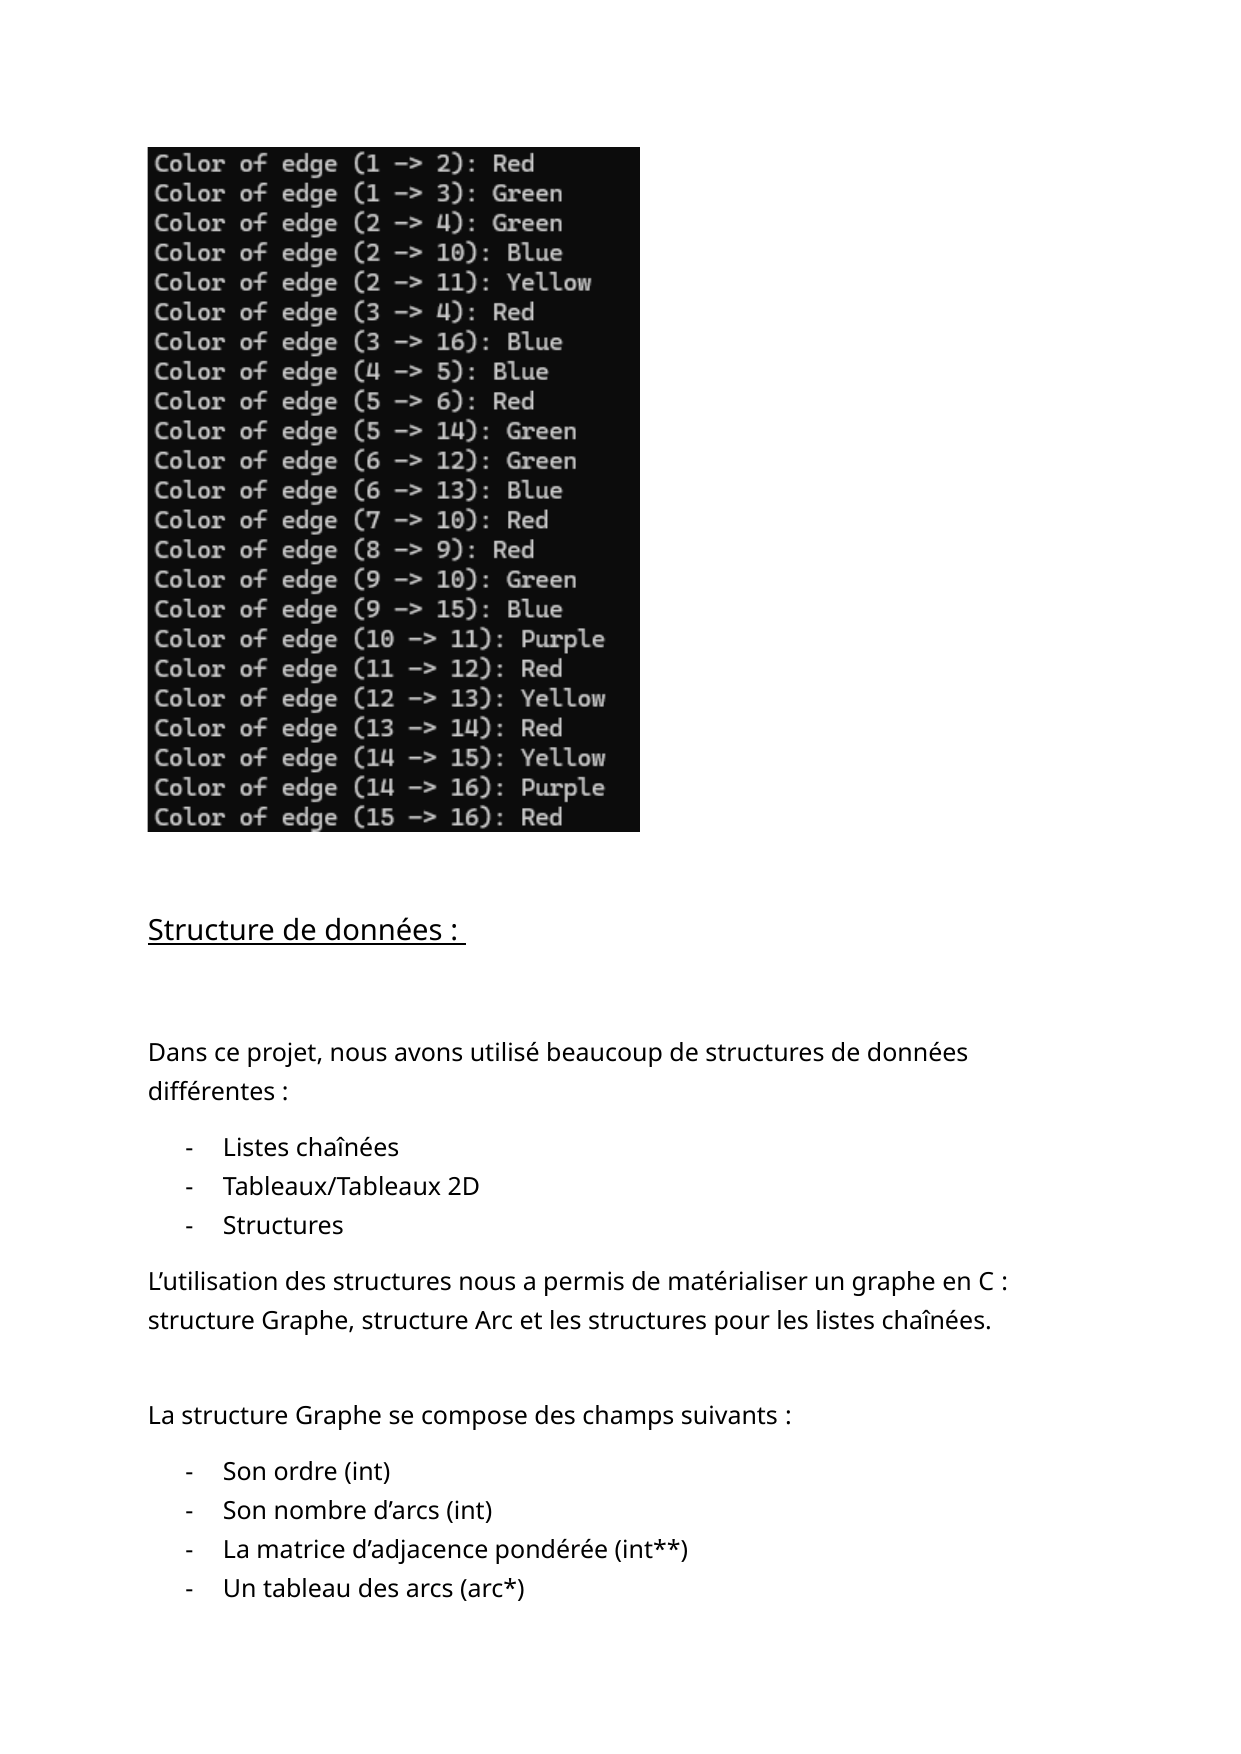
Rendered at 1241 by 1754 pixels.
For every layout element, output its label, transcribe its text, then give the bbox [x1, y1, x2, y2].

text La structure Graphe se compose des champs suivants : [148, 1398, 1093, 1432]
list Son ordre (int) [185, 1453, 1093, 1487]
text L’utilisation des structures nous a permis de matérialiser un graphe en C : structure Graphe, structure Arc et les structures pour les listes chaînées. [148, 1263, 1093, 1376]
list Listes chaînées [185, 1129, 1093, 1163]
list Structures [185, 1208, 1093, 1242]
list Son nombre d’arcs (int) [185, 1493, 1093, 1527]
list Tableaux/Tableaux 2D [185, 1168, 1093, 1202]
list Un tableau des arcs (arc*) [185, 1571, 1093, 1605]
text Dans ce projet, nous avons utilisé beaucoup de structures de données différentes : [148, 1034, 1093, 1107]
list La matrice d’adjacence pondérée (int**) [185, 1532, 1093, 1566]
text Structure de données : [148, 910, 1093, 949]
picture [147, 147, 640, 832]
